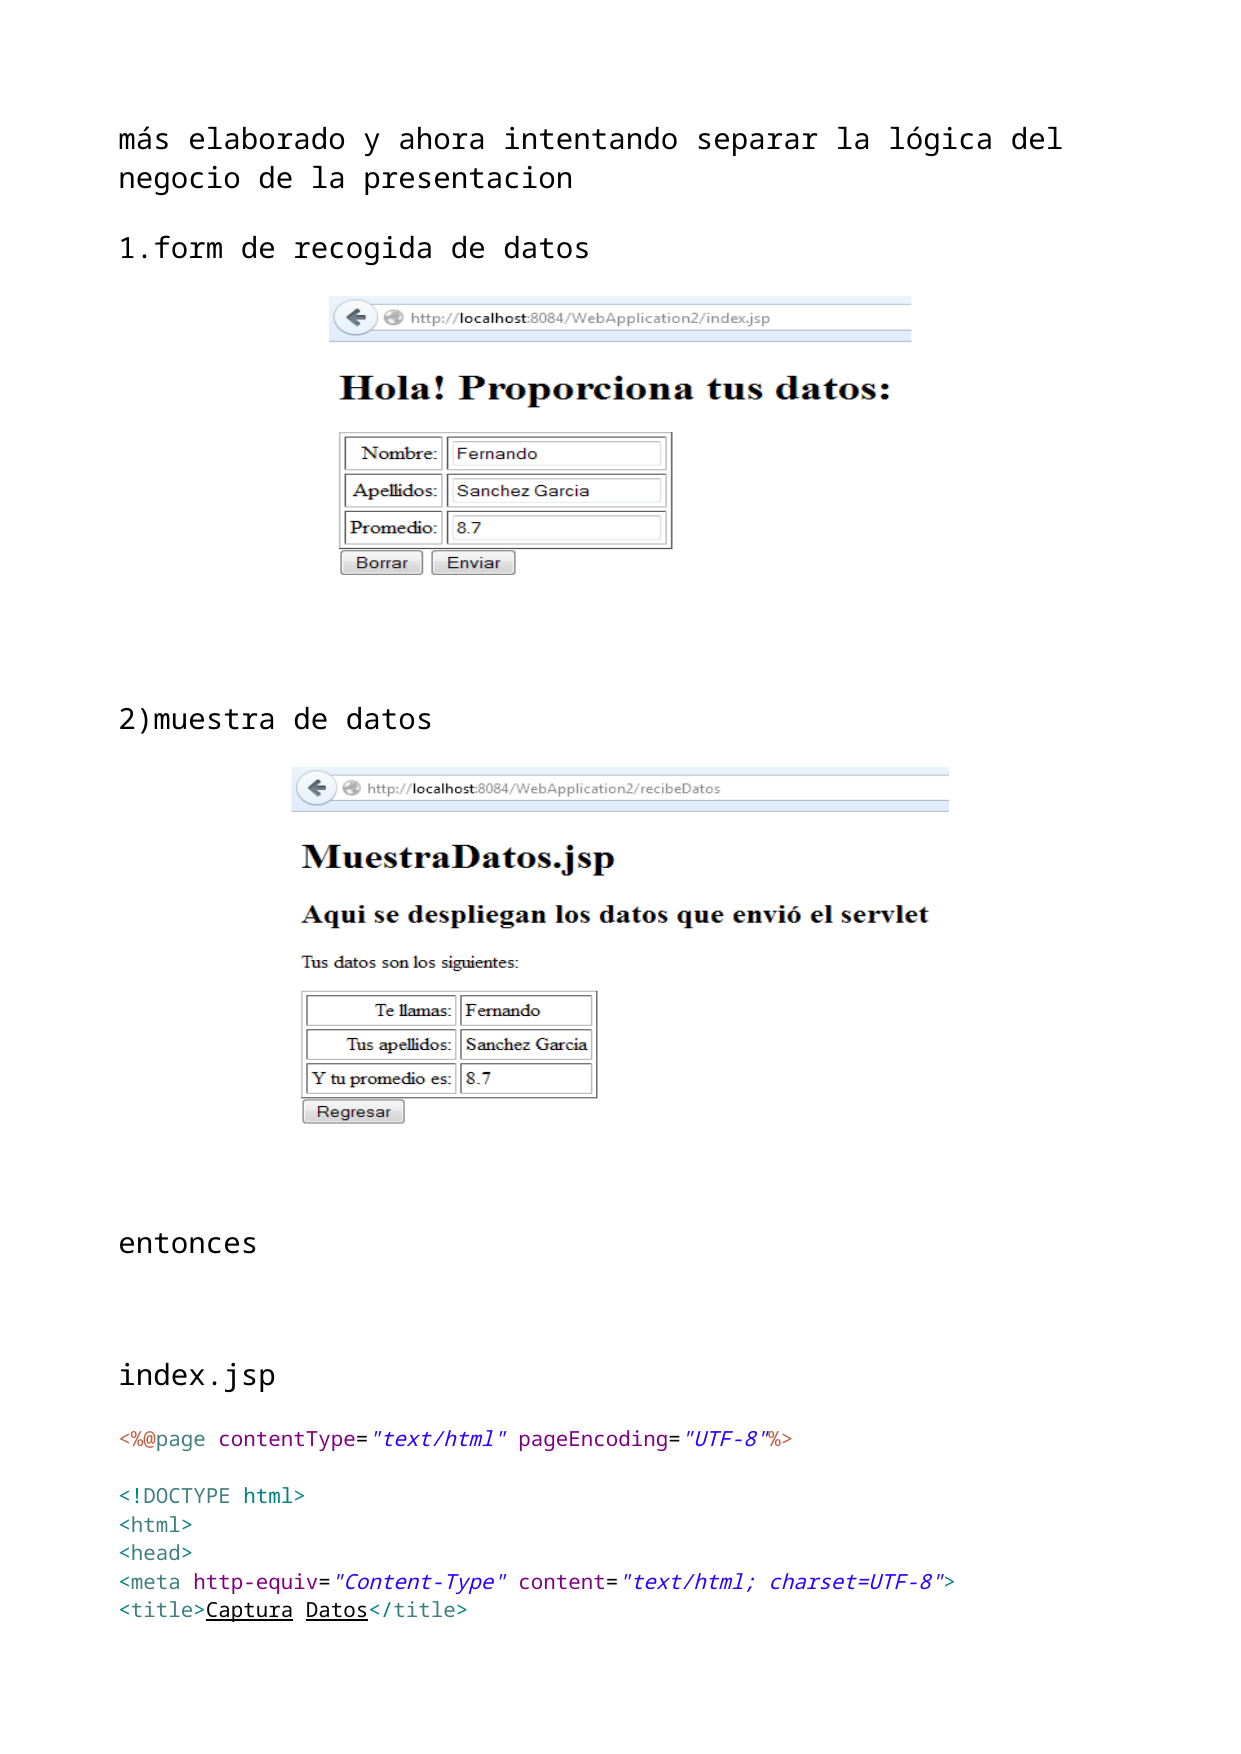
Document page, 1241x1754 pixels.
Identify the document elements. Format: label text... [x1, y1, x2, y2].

text <head> [118, 1538, 1122, 1567]
text <meta http-equiv="Content-Type" content="text/html; charset=UTF-8"> [118, 1567, 1122, 1595]
text <title>Captura Datos</title> [118, 1595, 1122, 1624]
text más elaborado y ahora intentando separar la lógica del negocio de la presentacion [118, 118, 1122, 197]
text <%@page contentType="text/html" pageEncoding="UTF-8"%> [118, 1424, 1122, 1452]
text entonces [118, 1222, 1122, 1262]
text 2)muestra de datos [118, 296, 1122, 738]
text index.jsp [118, 1354, 1122, 1394]
text 1.form de recogida de datos [118, 227, 1122, 267]
text <html> [118, 1510, 1122, 1538]
text <!DOCTYPE html> [118, 1482, 1122, 1510]
